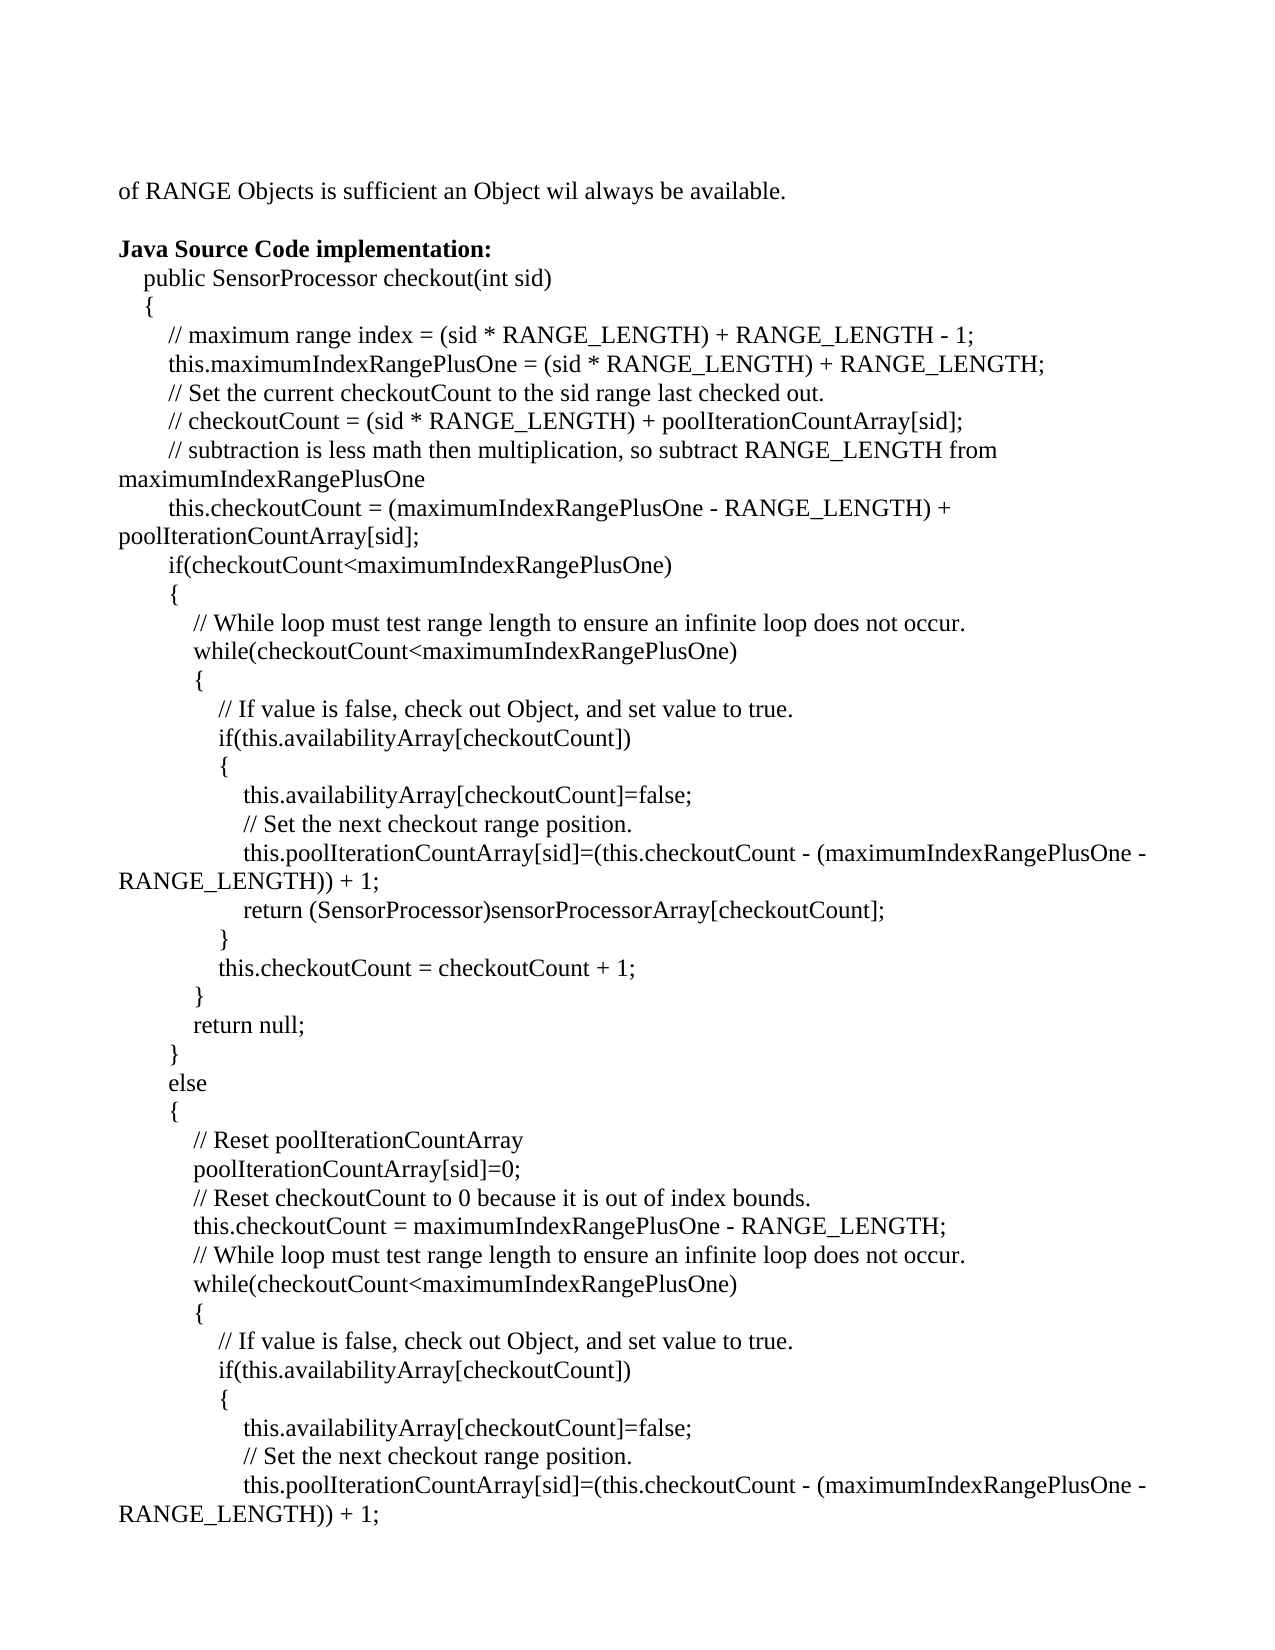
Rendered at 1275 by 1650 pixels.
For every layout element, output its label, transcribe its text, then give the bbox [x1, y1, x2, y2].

text Java Source Code implementation: [118, 234, 1157, 263]
text this.poolIterationCountArray[sid]=(this.checkoutCount - (maximumIndexRangePlusOne - RANGE_LENGTH)) + 1; [118, 838, 1157, 895]
text return (SensorProcessor)sensorProcessorArray[checkoutCount]; [118, 895, 1157, 924]
text this.availabilityArray[checkoutCount]=false; [118, 1413, 1157, 1441]
text { [118, 1384, 1157, 1413]
text { [118, 579, 1157, 608]
text public SensorProcessor checkout(int sid) [118, 263, 1157, 291]
text // If value is false, check out Object, and set value to true. [118, 1326, 1157, 1355]
text this.maximumIndexRangePlusOne = (sid * RANGE_LENGTH) + RANGE_LENGTH; [118, 349, 1157, 378]
text } [118, 924, 1157, 953]
text return null; [118, 1010, 1157, 1039]
text // If value is false, check out Object, and set value to true. [118, 694, 1157, 723]
text { [118, 751, 1157, 780]
text // Set the current checkoutCount to the sid range last checked out. [118, 378, 1157, 406]
text // checkoutCount = (sid * RANGE_LENGTH) + poolIterationCountArray[sid]; [118, 406, 1157, 435]
text this.checkoutCount = checkoutCount + 1; [118, 953, 1157, 981]
text this.checkoutCount = maximumIndexRangePlusOne - RANGE_LENGTH; [118, 1211, 1157, 1240]
text // maximum range index = (sid * RANGE_LENGTH) + RANGE_LENGTH - 1; [118, 320, 1157, 349]
text of RANGE Objects is sufficient an Object wil always be available. [118, 176, 1157, 205]
text poolIterationCountArray[sid]=0; [118, 1154, 1157, 1183]
text if(checkoutCount<maximumIndexRangePlusOne) [118, 550, 1157, 579]
text { [118, 1298, 1157, 1326]
text // While loop must test range length to ensure an infinite loop does not occur. [118, 1240, 1157, 1269]
text // Reset checkoutCount to 0 because it is out of index bounds. [118, 1183, 1157, 1211]
text { [118, 665, 1157, 694]
text this.poolIterationCountArray[sid]=(this.checkoutCount - (maximumIndexRangePlusOne - RANGE_LENGTH)) + 1; [118, 1470, 1157, 1528]
text this.checkoutCount = (maximumIndexRangePlusOne - RANGE_LENGTH) + poolIterationCountArray[sid]; [118, 493, 1157, 550]
text // subtraction is less math then multiplication, so subtract RANGE_LENGTH from maximumIndexRangePlusOne [118, 435, 1157, 493]
text } [118, 981, 1157, 1010]
text } [118, 1039, 1157, 1068]
text while(checkoutCount<maximumIndexRangePlusOne) [118, 1269, 1157, 1298]
text while(checkoutCount<maximumIndexRangePlusOne) [118, 636, 1157, 665]
text if(this.availabilityArray[checkoutCount]) [118, 723, 1157, 751]
text { [118, 291, 1157, 320]
text // Reset poolIterationCountArray [118, 1125, 1157, 1154]
text if(this.availabilityArray[checkoutCount]) [118, 1355, 1157, 1384]
text { [118, 1096, 1157, 1125]
text // Set the next checkout range position. [118, 809, 1157, 838]
text // Set the next checkout range position. [118, 1441, 1157, 1470]
text // While loop must test range length to ensure an infinite loop does not occur. [118, 608, 1157, 636]
text this.availabilityArray[checkoutCount]=false; [118, 780, 1157, 809]
text else [118, 1068, 1157, 1096]
